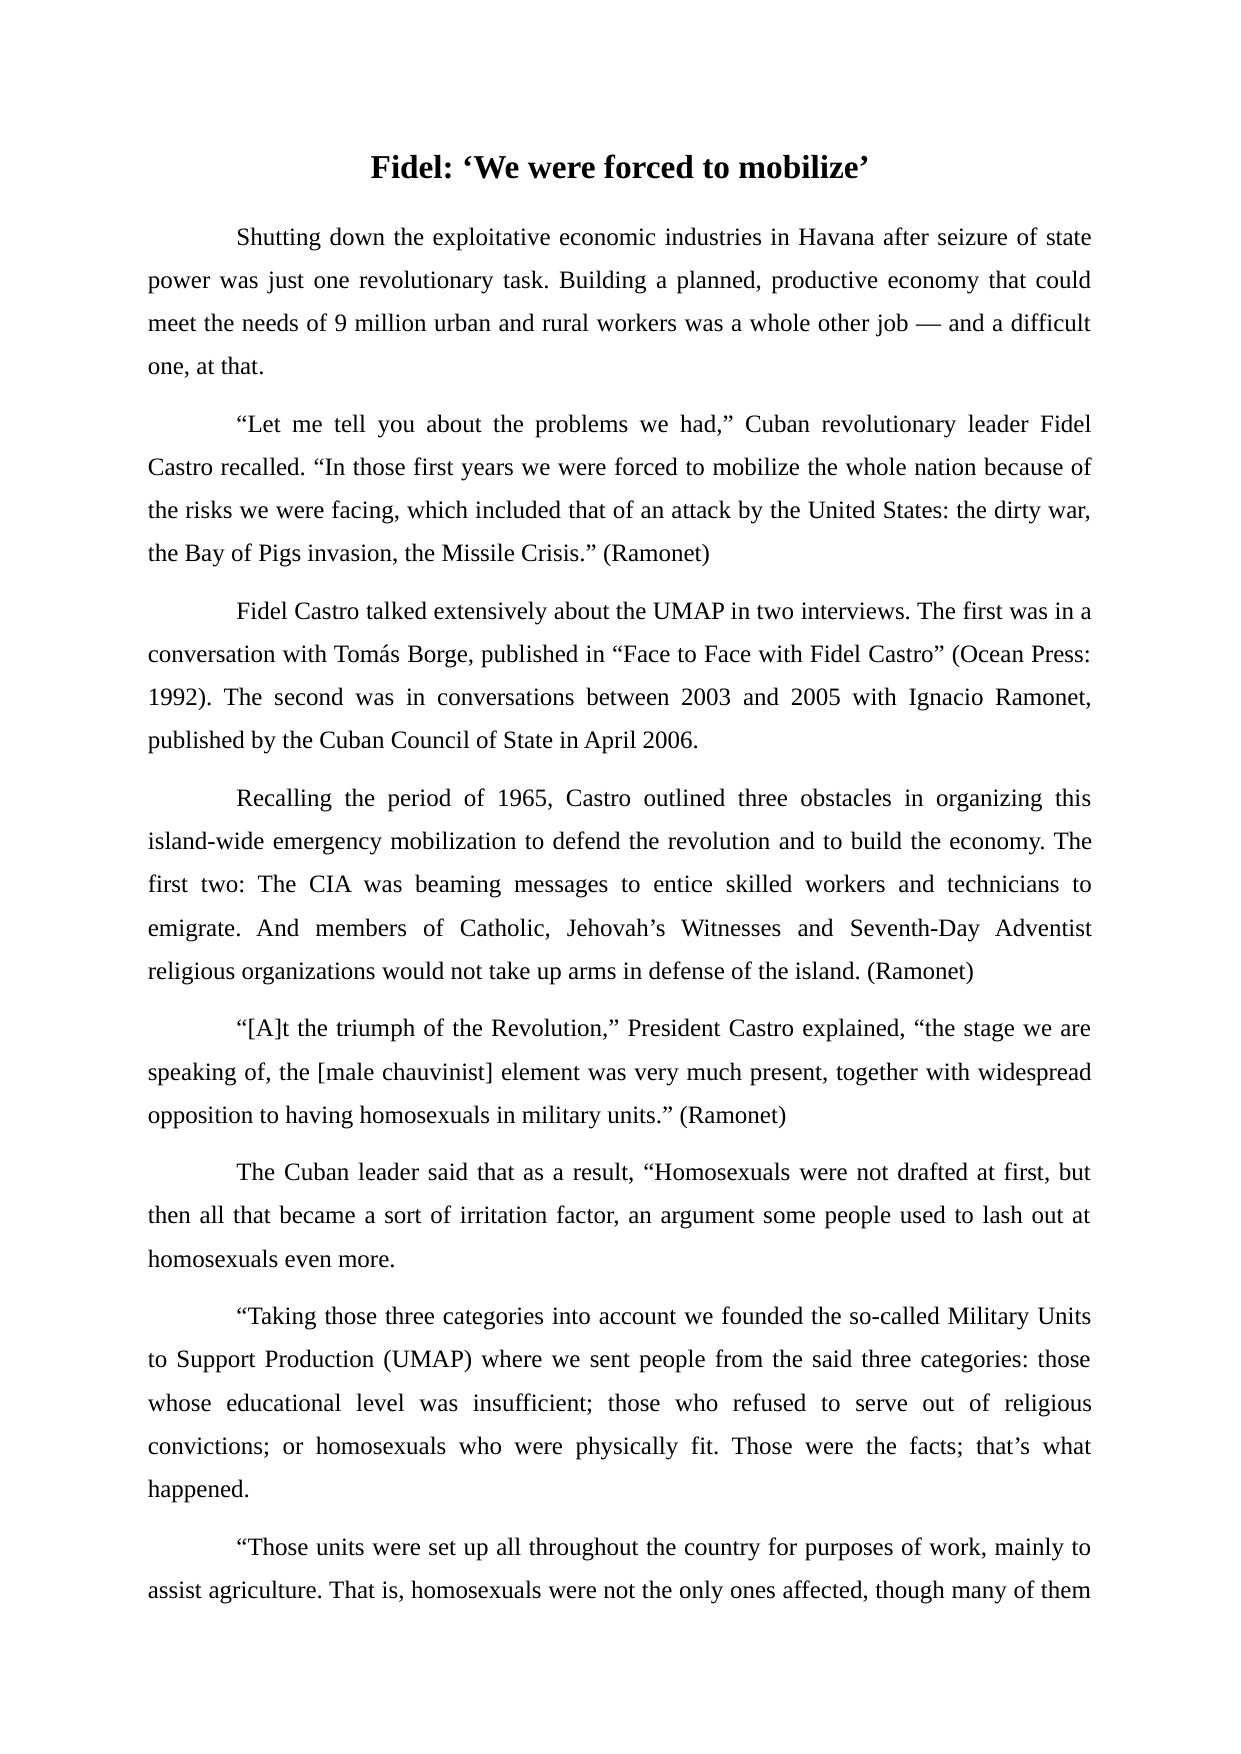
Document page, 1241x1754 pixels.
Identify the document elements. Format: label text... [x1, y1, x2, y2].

text Shutting down the exploitative economic industries in Havana after seizure of state power was just one revolutionary task. Building a planned, productive economy that could meet the needs of 9 million urban and rural workers was a whole other job — and a difficult one, at that. [148, 222, 1093, 380]
text “Those units were set up all throughout the country for purposes of work, mainly to assist agriculture. That is, homosexuals were not the only ones affected, though many of them [148, 1532, 1093, 1603]
text “[A]t the triumph of the Revolution,” President Castro explained, “the stage we are speaking of, the [male chauvinist] element was very much present, together with widespread opposition to having homosexuals in military units.” (Ramonet) [148, 1013, 1093, 1128]
subtitle Fidel: ‘We were forced to mobilize’ [148, 148, 1093, 186]
text The Cuban leader said that as a result, “Homosexuals were not drafted at first, but then all that became a sort of irritation factor, an argument some people used to lash out at homosexuals even more. [148, 1157, 1093, 1272]
text Recalling the period of 1965, Castro outlined three obstacles in organizing this island-wide emergency mobilization to defend the revolution and to build the economy. The first two: The CIA was beaming messages to entice skilled workers and technicians to emigrate. And members of Catholic, Jehovah’s Witnesses and Seventh-Day Adventist religious organizations would not take up arms in defense of the island. (Ramonet) [148, 783, 1093, 984]
text “Let me tell you about the problems we had,” Cuban revolutionary leader Fidel Castro recalled. “In those first years we were forced to mobilize the whole nation because of the risks we were facing, which included that of an attack by the United States: the dirty war, the Bay of Pigs invasion, the Missile Crisis.” (Ramonet) [148, 409, 1093, 567]
text Fidel Castro talked extensively about the UMAP in two interviews. The first was in a conversation with Tomás Borge, published in “Face to Face with Fidel Castro” (Ocean Press: 1992). The second was in conversations between 2003 and 2005 with Ignacio Ramonet, published by the Cuban Council of State in April 2006. [148, 596, 1093, 754]
text “Taking those three categories into account we founded the so-called Military Units to Support Production (UMAP) where we sent people from the said three categories: those whose educational level was insufficient; those who refused to serve out of religious convictions; or homosexuals who were physically fit. Those were the facts; that’s what happened. [148, 1301, 1093, 1503]
